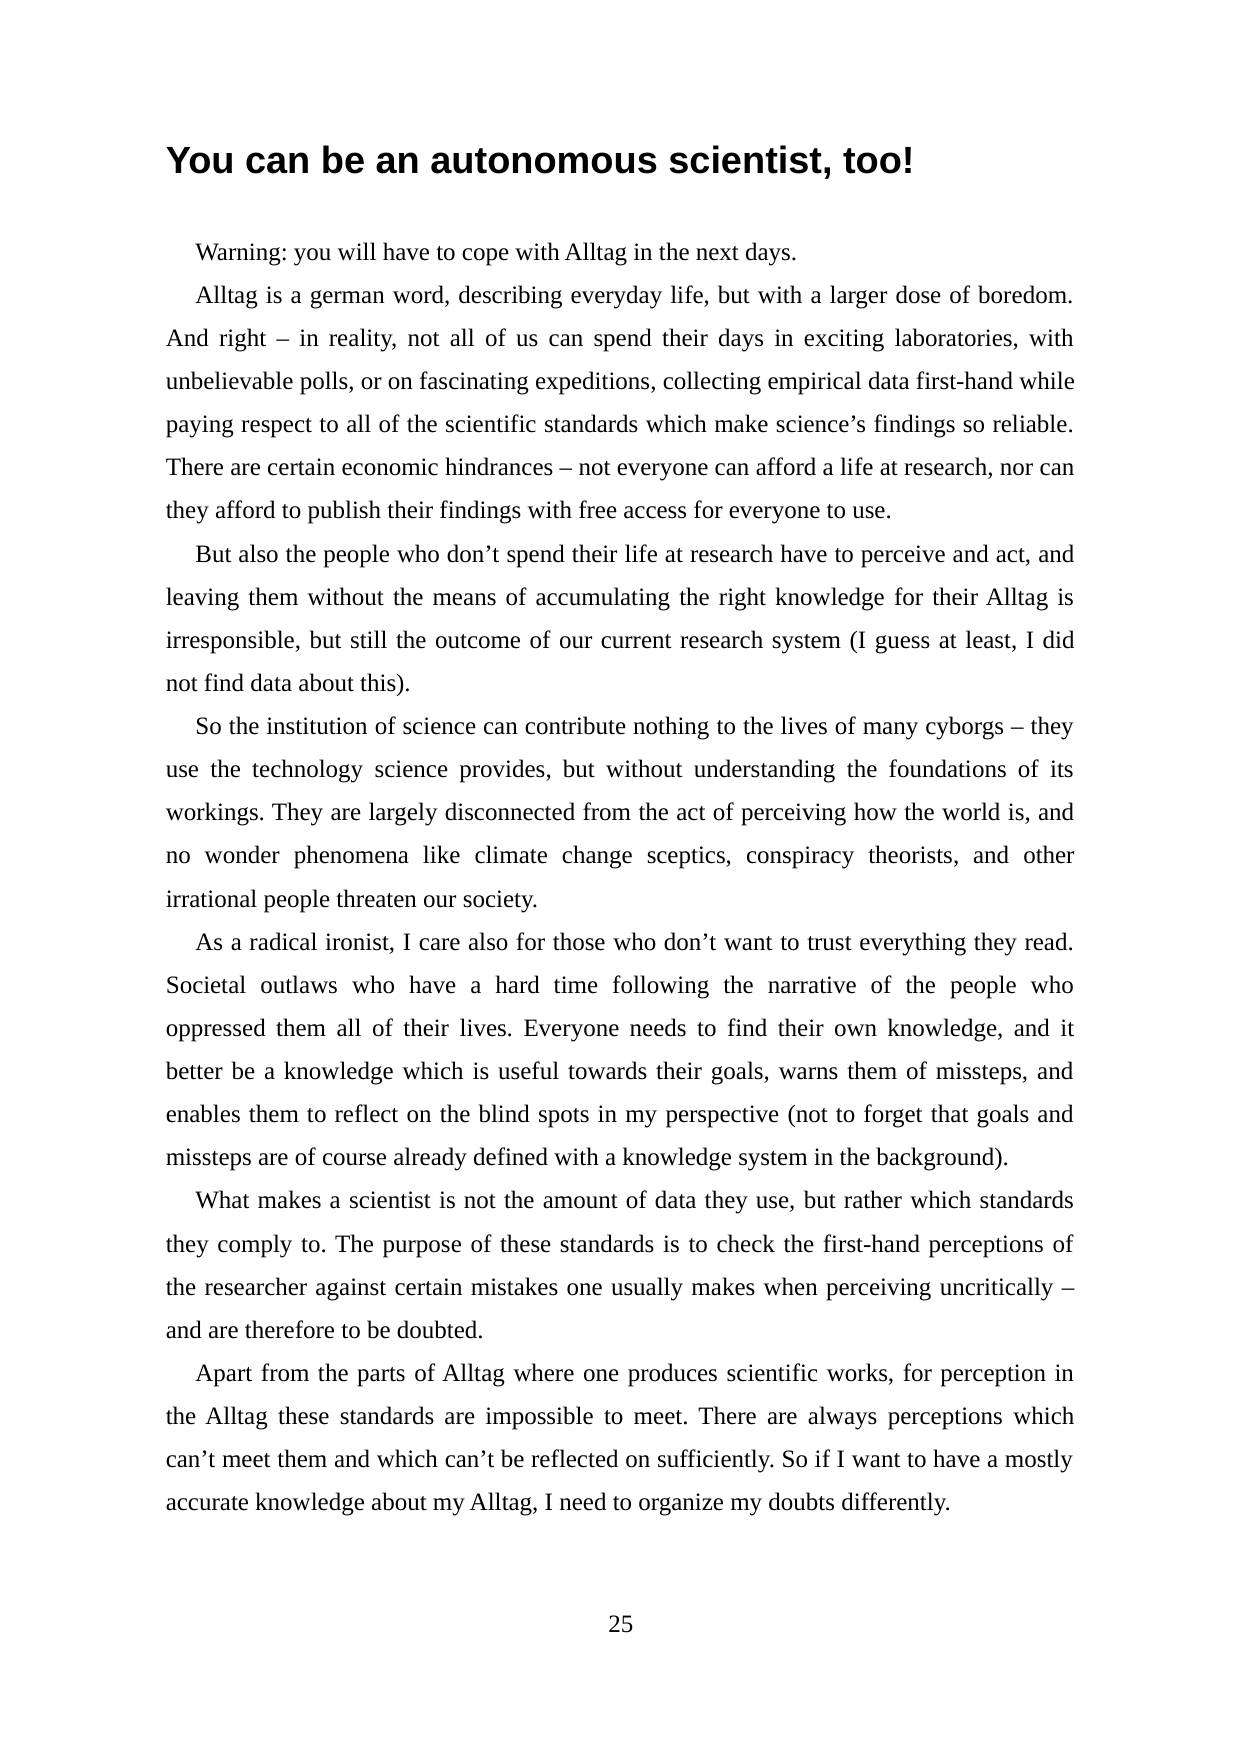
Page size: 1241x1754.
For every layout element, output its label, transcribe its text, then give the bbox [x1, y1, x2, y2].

text So the institution of science can contribute nothing to the lives of many cyborgs – they use the technology science provides, but without understanding the foundations of its workings. They are largely disconnected from the act of perceiving how the world is, and no wonder phenomena like climate change sceptics, conspiracy theorists, and other irrational people threaten our society. [166, 711, 1075, 912]
text Apart from the parts of Alltag where one produces scientific works, for perception in the Alltag these standards are impossible to meet. There are always perceptions which can’t meet them and which can’t be reflected on sufficiently. So if I want to have a mostly accurate knowledge about my Alltag, I need to organize my doubts differently. [166, 1358, 1075, 1516]
text What makes a scientist is not the amount of data they use, but rather which standards they comply to. The purpose of these standards is to check the first-hand perceptions of the researcher against certain mistakes one usually makes when perceiving uncritically – and are therefore to be doubted. [166, 1186, 1075, 1344]
text Warning: you will have to cope with Alltag in the next days. [166, 237, 1075, 266]
text As a radical ironist, I care also for those who don’t want to trust everything they read. Societal outlaws who have a hard time following the narrative of the people who oppressed them all of their lives. Everyone needs to find their own knowledge, and it better be a knowledge which is useful towards their goals, warns them of missteps, and enables them to reflect on the blind spots in my perspective (not to forget that goals and missteps are of course already defined with a knowledge system in the background). [166, 927, 1075, 1171]
text Alltag is a german word, describing everyday life, but with a larger dose of boredom. And right – in reality, not all of us can spend their days in exciting laboratories, with unbelievable polls, or on fascinating expeditions, collecting empirical data first-hand while paying respect to all of the scientific standards which make science’s findings so reliable. There are certain economic hindrances – not everyone can afford a life at research, nor can they afford to publish their findings with free access for everyone to use. [166, 280, 1075, 524]
text But also the people who don’t spend their life at research have to perceive and act, and leaving them without the means of accumulating the right knowledge for their Alltag is irresponsible, but still the outcome of our current research system (I guess at least, I did not find data about this). [166, 539, 1075, 697]
subtitle You can be an autonomous scientist, too! [166, 137, 1075, 181]
